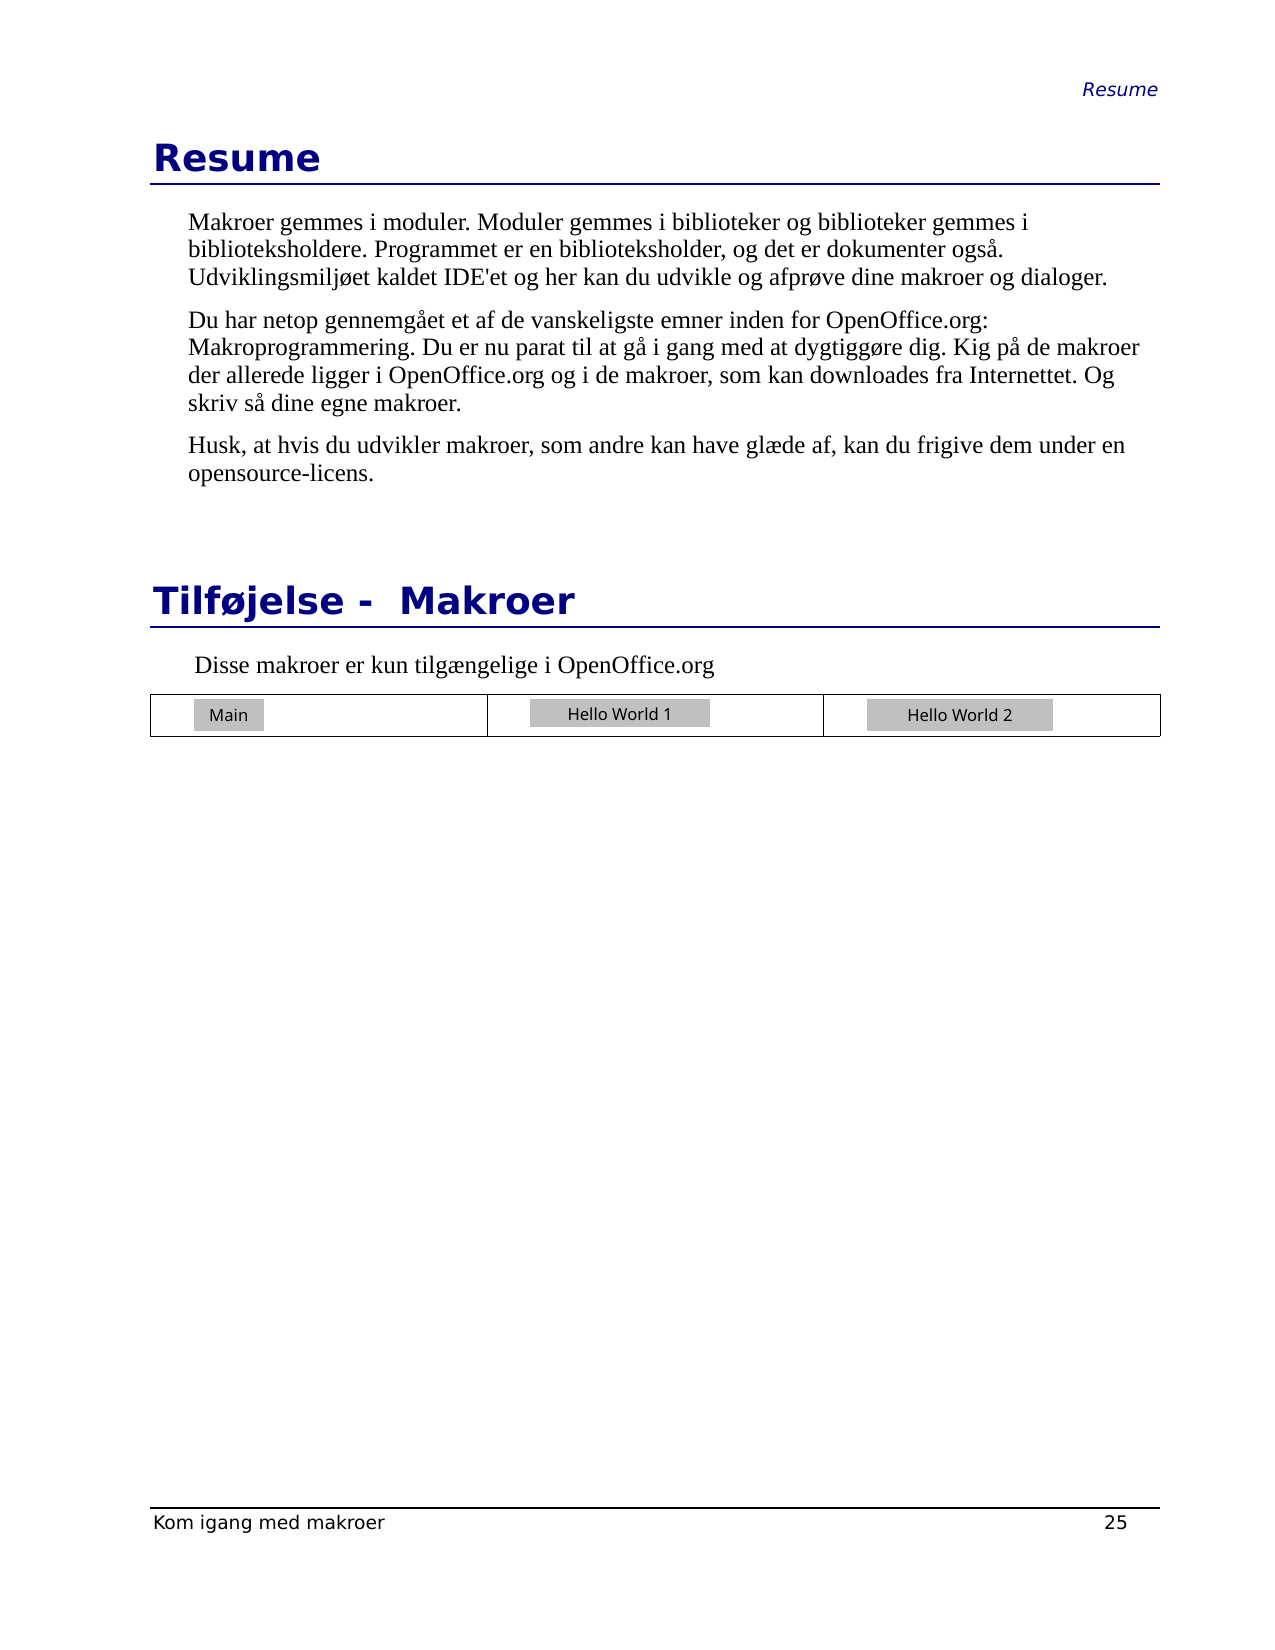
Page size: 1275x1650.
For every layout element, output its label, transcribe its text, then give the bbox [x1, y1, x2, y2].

table_header [151, 695, 487, 736]
table_header [488, 695, 823, 736]
subtitle Resume [150, 134, 1160, 183]
table_header [824, 695, 1160, 736]
subtitle Tilføjelse - Makroer [150, 577, 1160, 626]
text Husk, at hvis du udvikler makroer, som andre kan have glæde af, kan du frigive dem under en opensource-licens. [188, 431, 1160, 487]
text Disse makroer er kun tilgængelige i OpenOffice.org [188, 651, 1160, 679]
text Du har netop gennemgået et af de vanskeligste emner inden for OpenOffice.org: Makroprogrammering. Du er nu parat til at gå i gang med at dygtiggøre dig. Kig på de makroer der allerede ligger i OpenOffice.org og i de makroer, som kan downloades fra Internettet. Og skriv så dine egne makroer. [188, 306, 1160, 417]
text Makroer gemmes i moduler. Moduler gemmes i biblioteker og biblioteker gemmes i biblioteksholdere. Programmet er en biblioteksholder, og det er dokumenter også. Udviklingsmiljøet kaldet IDE'et og her kan du udvikle og afprøve dine makroer og dialoger. [188, 208, 1160, 291]
